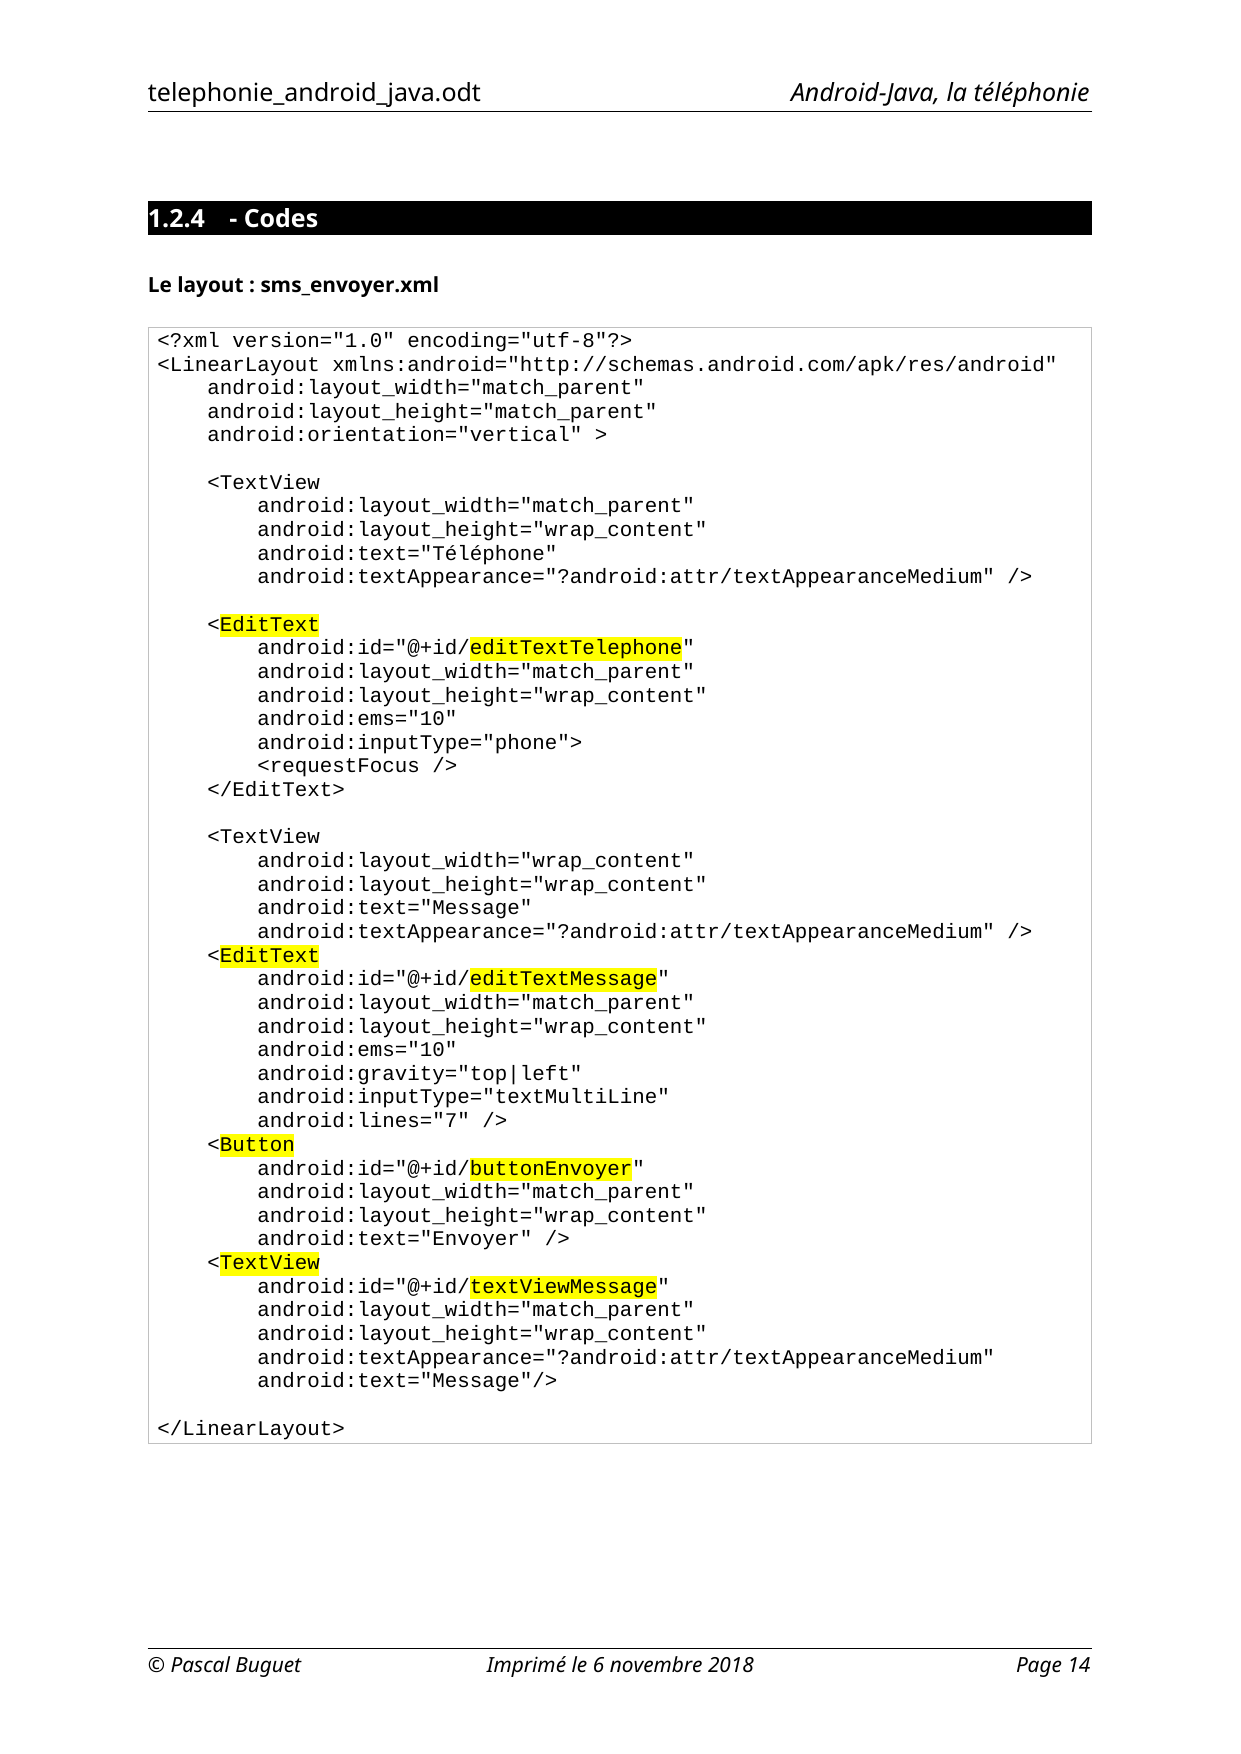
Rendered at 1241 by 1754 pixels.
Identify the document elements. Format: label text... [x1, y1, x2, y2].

text android:orientation="vertical" > [149, 421, 1091, 445]
text <EditText [149, 611, 1091, 634]
text <TextView [149, 469, 1091, 492]
text android:layout_width="match_parent" [149, 1178, 1091, 1202]
text android:layout_width="match_parent" [149, 658, 1091, 681]
text <?xml version="1.0" encoding="utf-8"?> [149, 328, 1091, 350]
text <TextView [149, 823, 1091, 847]
text Le layout : sms_envoyer.xml [148, 270, 1092, 298]
text android:gravity="top|left" [149, 1060, 1091, 1083]
text <requestFocus /> [149, 752, 1091, 776]
text android:id="@+id/editTextTelephone" [149, 634, 1091, 658]
text android:layout_height="wrap_content" [149, 1012, 1091, 1036]
text <Button [149, 1131, 1091, 1154]
text android:textAppearance="?android:attr/textAppearanceMedium" /> [149, 563, 1091, 587]
text android:text="Message"/> [149, 1367, 1091, 1391]
text android:text="Téléphone" [149, 539, 1091, 563]
text android:layout_width="match_parent" [149, 492, 1091, 516]
text android:layout_width="match_parent" [149, 374, 1091, 398]
text android:layout_width="match_parent" [149, 989, 1091, 1012]
text android:layout_height="wrap_content" [149, 871, 1091, 894]
text android:id="@+id/buttonEnvoyer" [149, 1154, 1091, 1178]
text android:id="@+id/editTextMessage" [149, 965, 1091, 989]
text android:inputType="phone"> [149, 729, 1091, 752]
text android:textAppearance="?android:attr/textAppearanceMedium" /> [149, 918, 1091, 942]
text android:text="Message" [149, 894, 1091, 918]
text </LinearLayout> [149, 1414, 1091, 1443]
text android:lines="7" /> [149, 1107, 1091, 1131]
text <LinearLayout xmlns:android="http://schemas.android.com/apk/res/android" [149, 350, 1091, 374]
text android:inputType="textMultiLine" [149, 1083, 1091, 1107]
text android:textAppearance="?android:attr/textAppearanceMedium" [149, 1343, 1091, 1367]
text android:text="Envoyer" /> [149, 1225, 1091, 1249]
text android:layout_height="wrap_content" [149, 1202, 1091, 1225]
text android:layout_width="wrap_content" [149, 847, 1091, 871]
text </EditText> [149, 776, 1091, 800]
text android:layout_height="wrap_content" [149, 1320, 1091, 1343]
text android:ems="10" [149, 705, 1091, 729]
text android:layout_height="wrap_content" [149, 516, 1091, 539]
text <TextView [149, 1249, 1091, 1273]
text android:id="@+id/textViewMessage" [149, 1273, 1091, 1296]
text <EditText [149, 942, 1091, 965]
text android:layout_height="wrap_content" [149, 681, 1091, 705]
subtitle - Codes [148, 201, 1092, 235]
text android:ems="10" [149, 1036, 1091, 1060]
text android:layout_width="match_parent" [149, 1296, 1091, 1320]
text android:layout_height="match_parent" [149, 398, 1091, 421]
